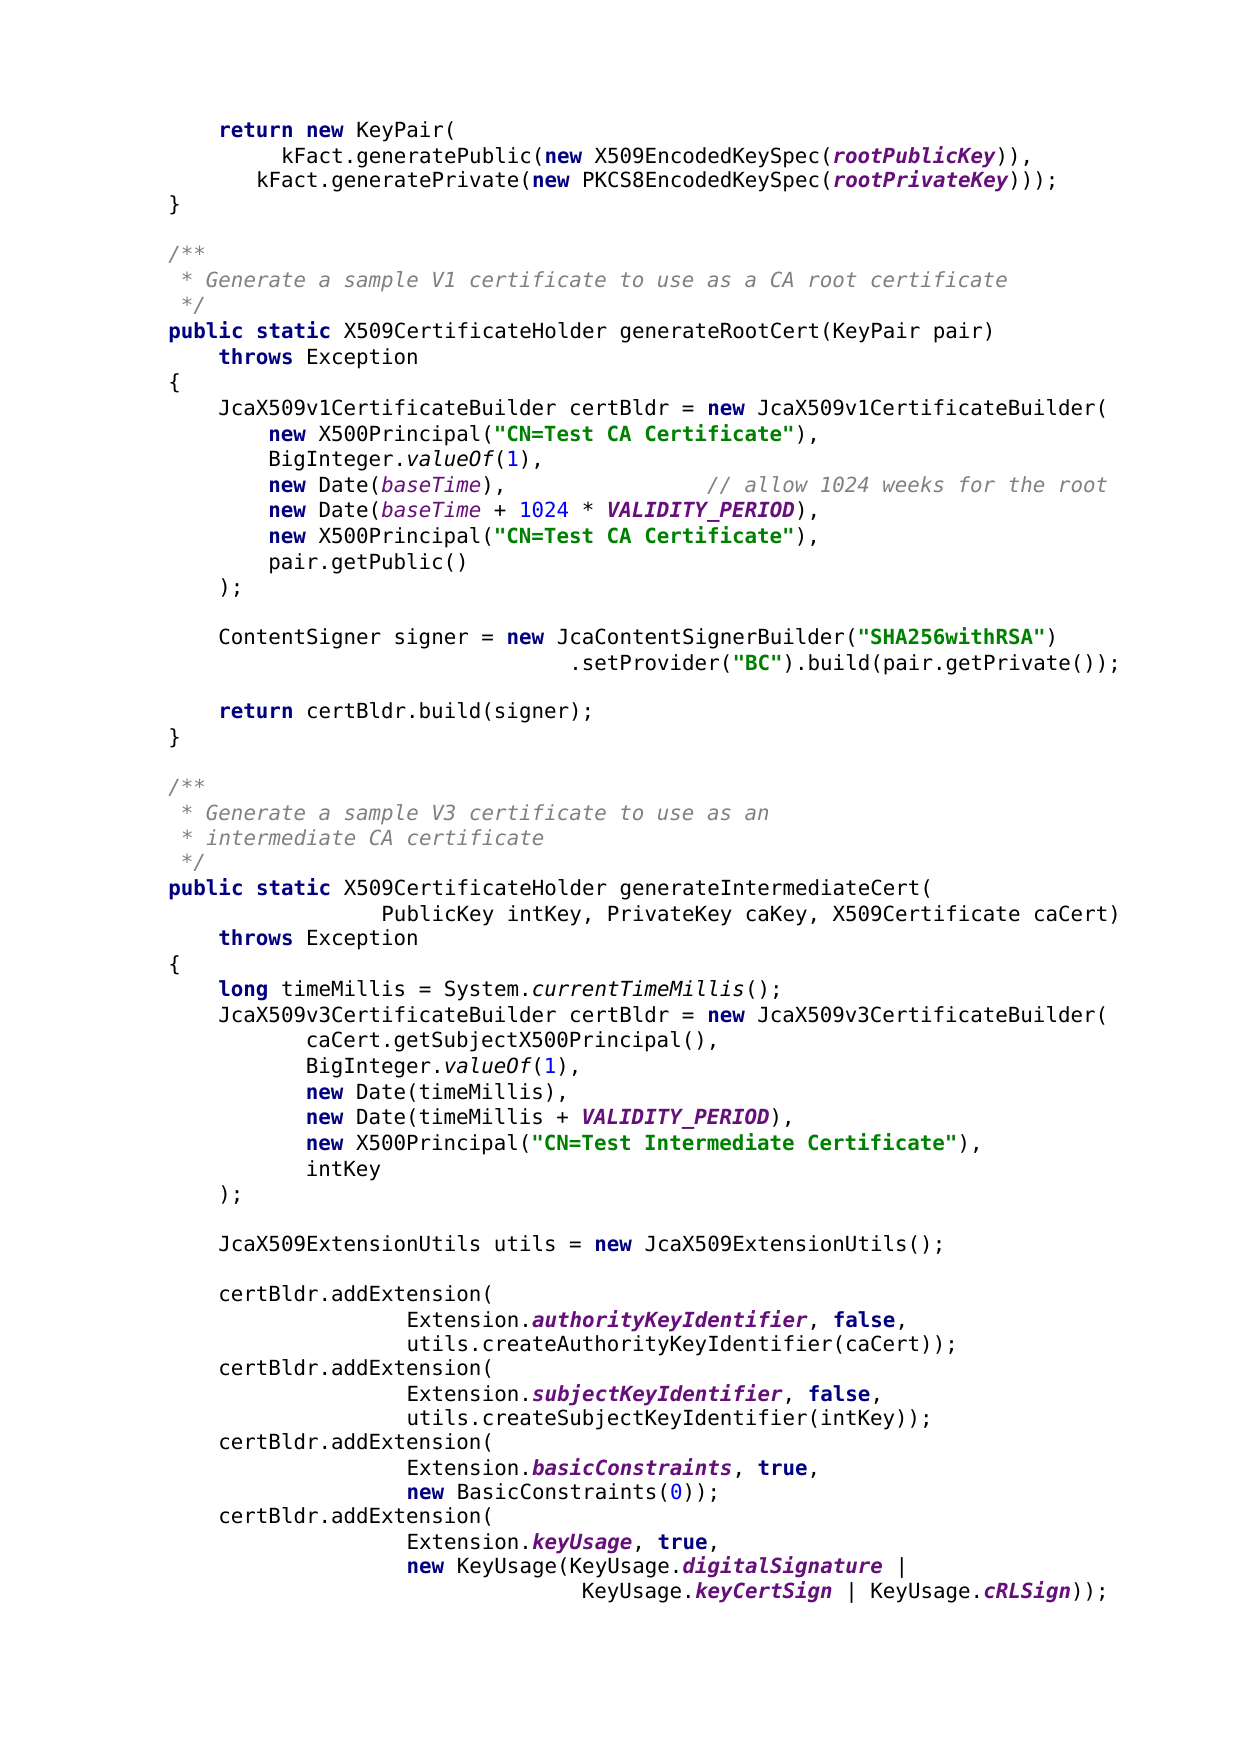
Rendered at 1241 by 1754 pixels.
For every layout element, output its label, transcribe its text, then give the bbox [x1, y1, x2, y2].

text public static X509CertificateHolder generateIntermediateCert( [118, 876, 1122, 902]
text new Date(baseTime), // allow 1024 weeks for the root [118, 473, 1122, 498]
text caCert.getSubjectX500Principal(), [118, 1028, 1122, 1054]
text kFact.generatePublic(new X509EncodedKeySpec(rootPublicKey)), [118, 144, 1122, 168]
text KeyUsage.keyCertSign | KeyUsage.cRLSign)); [118, 1579, 1122, 1603]
text Extension.keyUsage, true, [118, 1530, 1122, 1554]
text new Date(timeMillis), [118, 1080, 1122, 1105]
text return certBldr.build(signer); [118, 699, 1122, 725]
text .setProvider("BC").build(pair.getPrivate()); [118, 651, 1122, 675]
text */ [118, 293, 1122, 319]
text } [118, 725, 1122, 751]
text PublicKey intKey, PrivateKey caKey, X509Certificate caCert) [118, 902, 1122, 926]
text * Generate a sample V3 certificate to use as an [118, 801, 1122, 826]
text new Date(timeMillis + VALIDITY_PERIOD), [118, 1105, 1122, 1131]
text * intermediate CA certificate [118, 826, 1122, 850]
text new KeyUsage(KeyUsage.digitalSignature | [118, 1554, 1122, 1579]
text new X500Principal("CN=Test CA Certificate"), [118, 524, 1122, 550]
text JcaX509ExtensionUtils utils = new JcaX509ExtensionUtils(); [118, 1232, 1122, 1258]
text throws Exception [118, 926, 1122, 952]
text throws Exception [118, 345, 1122, 370]
text BigInteger.valueOf(1), [118, 1054, 1122, 1080]
text { [118, 370, 1122, 396]
text pair.getPublic() [118, 550, 1122, 575]
text certBldr.addExtension( [118, 1356, 1122, 1382]
text * Generate a sample V1 certificate to use as a CA root certificate [118, 268, 1122, 293]
text JcaX509v1CertificateBuilder certBldr = new JcaX509v1CertificateBuilder( [118, 396, 1122, 422]
text Extension.authorityKeyIdentifier, false, [118, 1308, 1122, 1332]
text new Date(baseTime + 1024 * VALIDITY_PERIOD), [118, 498, 1122, 524]
text ContentSigner signer = new JcaContentSignerBuilder("SHA256withRSA") [118, 625, 1122, 651]
text { [118, 952, 1122, 977]
text */ [118, 850, 1122, 876]
text certBldr.addExtension( [118, 1282, 1122, 1308]
text public static X509CertificateHolder generateRootCert(KeyPair pair) [118, 319, 1122, 345]
text new X500Principal("CN=Test Intermediate Certificate"), [118, 1131, 1122, 1157]
text /** [118, 242, 1122, 268]
text utils.createAuthorityKeyIdentifier(caCert)); [118, 1332, 1122, 1356]
text intKey [118, 1157, 1122, 1182]
text BigInteger.valueOf(1), [118, 447, 1122, 473]
text kFact.generatePrivate(new PKCS8EncodedKeySpec(rootPrivateKey))); [118, 168, 1122, 192]
text ); [118, 1182, 1122, 1208]
text certBldr.addExtension( [118, 1504, 1122, 1530]
text JcaX509v3CertificateBuilder certBldr = new JcaX509v3CertificateBuilder( [118, 1003, 1122, 1028]
text } [118, 192, 1122, 218]
text utils.createSubjectKeyIdentifier(intKey)); [118, 1406, 1122, 1430]
text certBldr.addExtension( [118, 1430, 1122, 1456]
text ); [118, 575, 1122, 601]
text new X500Principal("CN=Test CA Certificate"), [118, 422, 1122, 447]
text Extension.basicConstraints, true, [118, 1456, 1122, 1480]
text /** [118, 775, 1122, 801]
text Extension.subjectKeyIdentifier, false, [118, 1382, 1122, 1406]
text new BasicConstraints(0)); [118, 1480, 1122, 1504]
text return new KeyPair( [118, 118, 1122, 144]
text long timeMillis = System.currentTimeMillis(); [118, 977, 1122, 1003]
